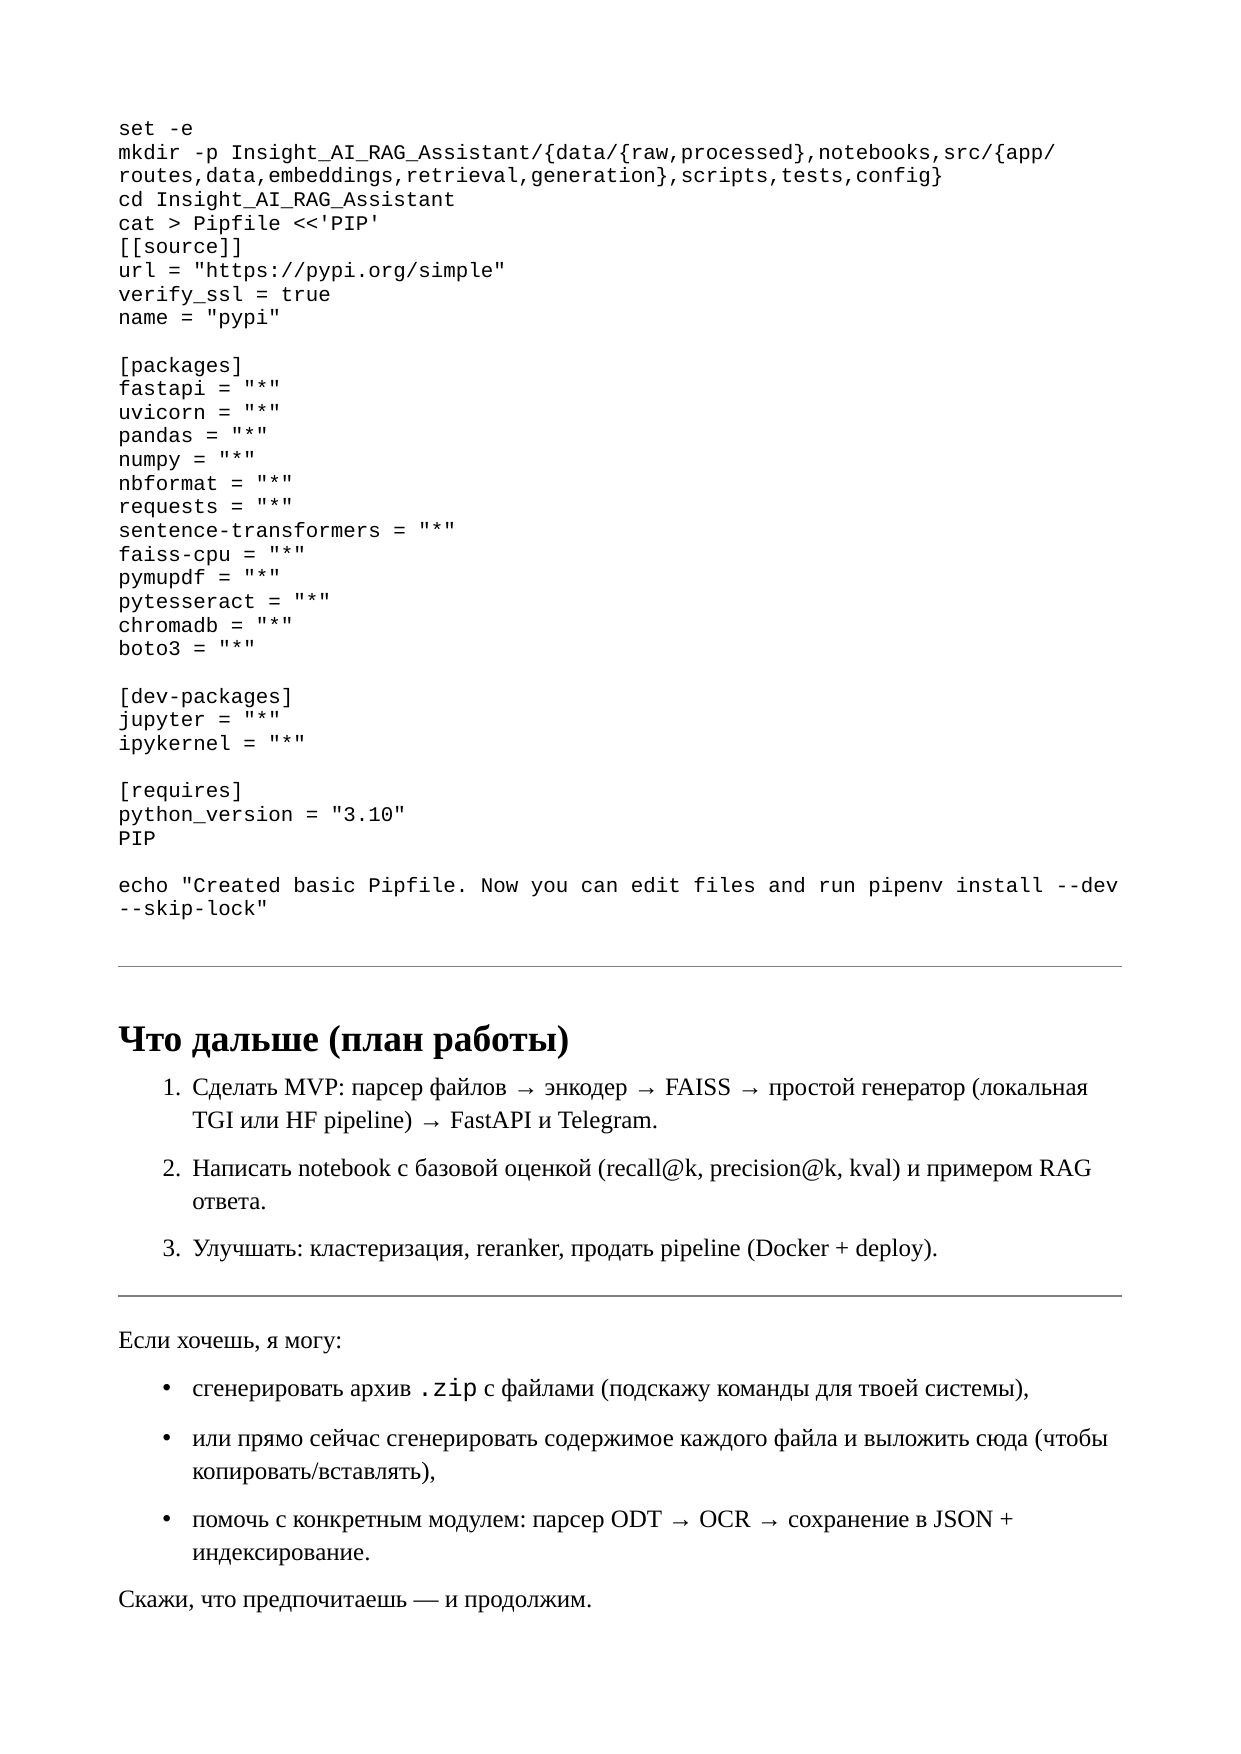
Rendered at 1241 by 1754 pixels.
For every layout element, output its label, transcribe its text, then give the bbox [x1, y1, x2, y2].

text mkdir -p Insight_AI_RAG_Assistant/{data/{raw,processed},notebooks,src/{app/routes,data,embeddings,retrieval,generation},scripts,tests,config} [118, 142, 1122, 189]
text pymupdf = "*" [118, 567, 1122, 591]
text jupyter = "*" [118, 709, 1122, 733]
text echo "Created basic Pipfile. Now you can edit files and run pipenv install --dev --skip-lock" [118, 875, 1122, 922]
text [requires] [118, 780, 1122, 804]
text [packages] [118, 354, 1122, 378]
text Скажи, что предпочитаешь — и продолжим. [118, 1584, 1122, 1613]
text verify_ssl = true [118, 284, 1122, 307]
list Улучшать: кластеризация, reranker, продать pipeline (Docker + deploy). [162, 1233, 1122, 1262]
text cd Insight_AI_RAG_Assistant [118, 189, 1122, 213]
text requests = "*" [118, 496, 1122, 520]
text boto3 = "*" [118, 638, 1122, 662]
text ipykernel = "*" [118, 733, 1122, 757]
text set -e [118, 118, 1122, 142]
list Написать notebook с базовой оценкой (recall@k, precision@k, kval) и примером RAG ответа. [162, 1153, 1122, 1215]
text url = "https://pypi.org/simple" [118, 260, 1122, 284]
text Если хочешь, я могу: [118, 1325, 1122, 1354]
text pandas = "*" [118, 426, 1122, 449]
text name = "pypi" [118, 307, 1122, 331]
list Сделать MVP: парсер файлов → энкодер → FAISS → простой генератор (локальная ТGI или HF pipeline) → FastAPI и Telegram. [162, 1072, 1122, 1134]
text [[source]] [118, 236, 1122, 260]
text pytesseract = "*" [118, 591, 1122, 615]
list сгенерировать архив .zip с файлами (подскажу команды для твоей системы), [162, 1373, 1122, 1404]
text cat > Pipfile <<'PIP' [118, 213, 1122, 236]
list помочь с конкретным модулем: парсер ODT → OCR → сохранение в JSON + индексирование. [162, 1504, 1122, 1565]
text python_version = "3.10" [118, 804, 1122, 827]
text fastapi = "*" [118, 378, 1122, 402]
text PIP [118, 827, 1122, 851]
text uvicorn = "*" [118, 402, 1122, 426]
text chromadb = "*" [118, 615, 1122, 638]
list или прямо сейчас сгенерировать содержимое каждого файла и выложить сюда (чтобы копировать/вставлять), [162, 1423, 1122, 1485]
subtitle Что дальше (план работы) [118, 1017, 1122, 1060]
text [dev-packages] [118, 686, 1122, 709]
text faiss-cpu = "*" [118, 544, 1122, 567]
text numpy = "*" [118, 449, 1122, 473]
text nbformat = "*" [118, 473, 1122, 496]
text sentence-transformers = "*" [118, 520, 1122, 544]
